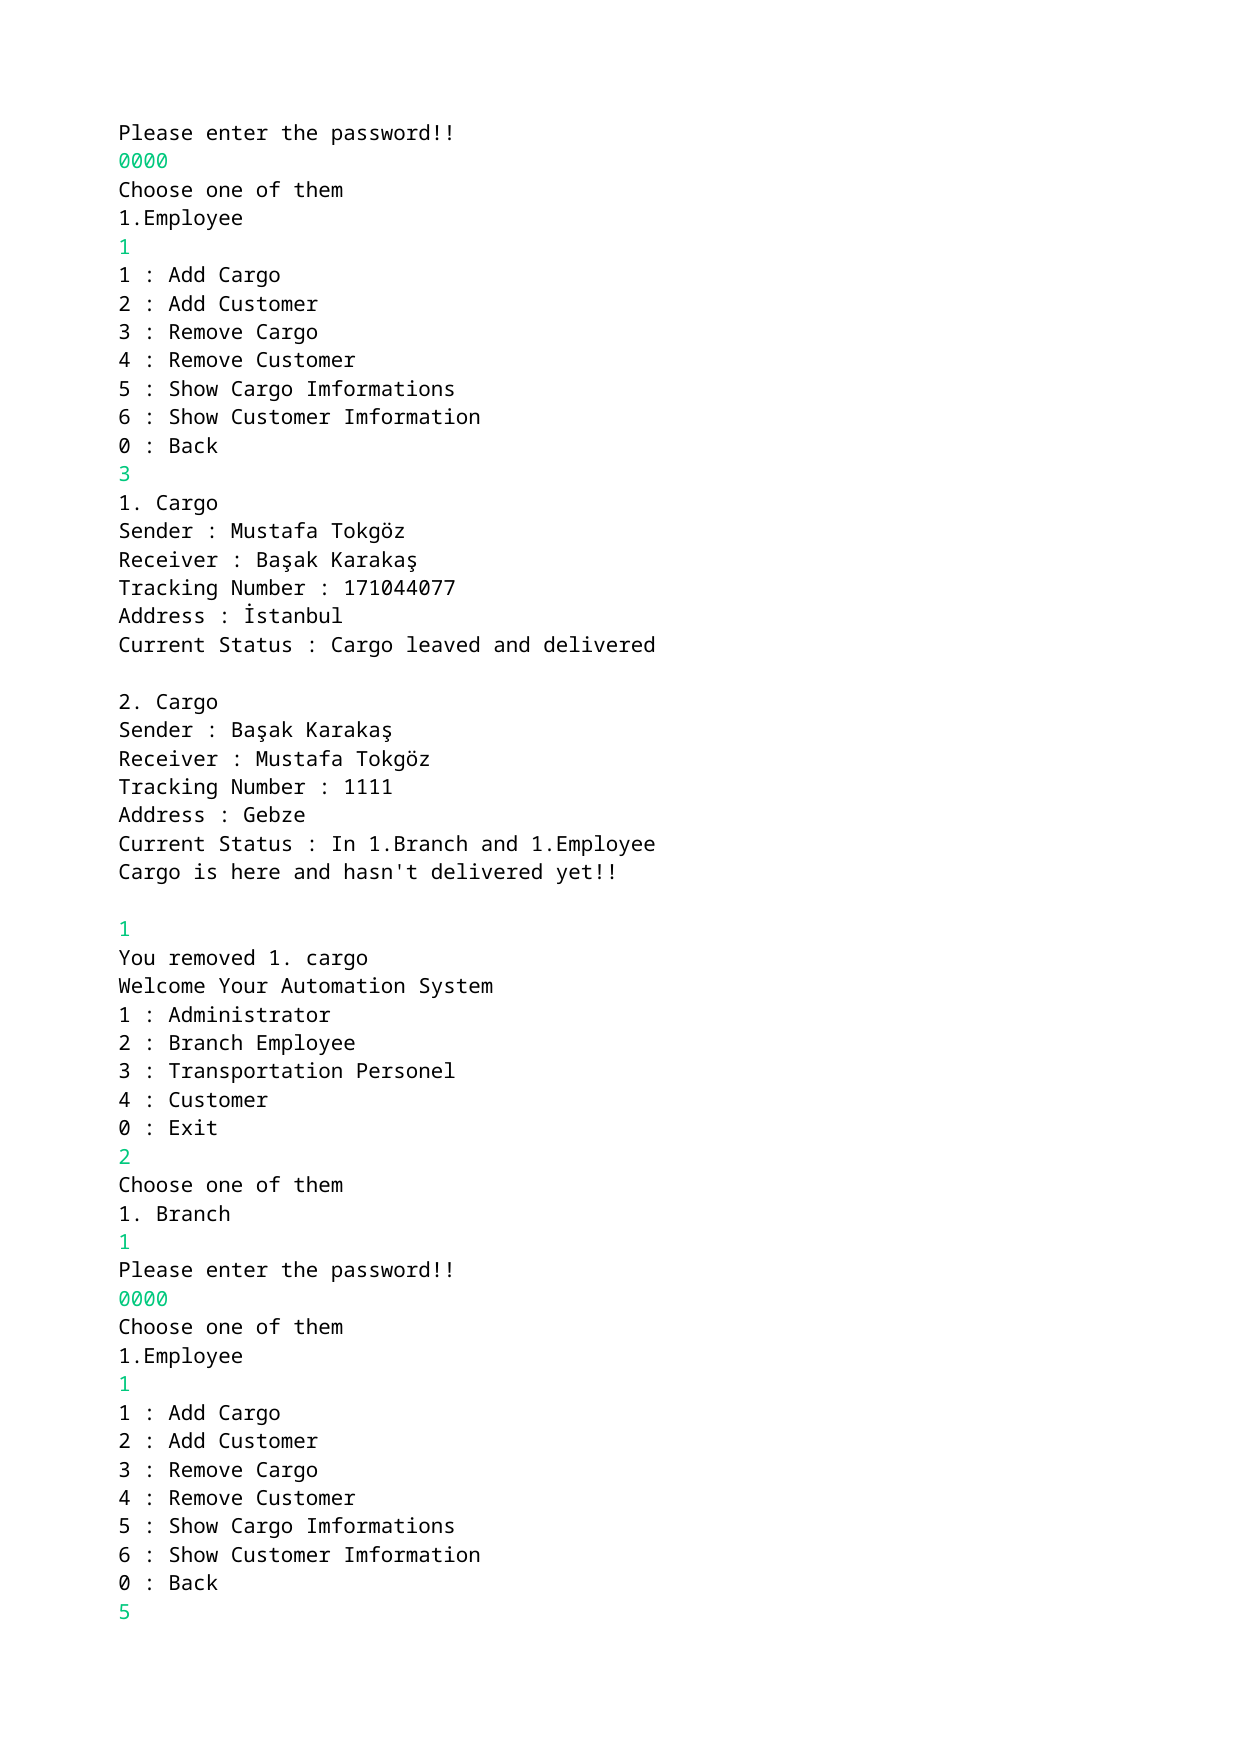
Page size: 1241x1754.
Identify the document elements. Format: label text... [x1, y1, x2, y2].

text 1 [118, 1227, 1122, 1256]
text You removed 1. cargo [118, 943, 1122, 971]
text 3 : Remove Cargo [118, 1455, 1122, 1483]
text 2 [118, 1142, 1122, 1170]
text Tracking Number : 1111 [118, 772, 1122, 801]
text 2 : Branch Employee [118, 1028, 1122, 1057]
text Address : Gebze [118, 801, 1122, 829]
text 1 [118, 1369, 1122, 1398]
text 4 : Customer [118, 1085, 1122, 1113]
text 5 [118, 1597, 1122, 1625]
text 5 : Show Cargo Imformations [118, 1512, 1122, 1540]
text 1 : Add Cargo [118, 1398, 1122, 1426]
text Receiver : Mustafa Tokgöz [118, 744, 1122, 772]
text 0 : Back [118, 1568, 1122, 1597]
text 1 [118, 232, 1122, 260]
text 2 : Add Customer [118, 289, 1122, 317]
text Current Status : In 1.Branch and 1.Employee [118, 829, 1122, 857]
text 0 : Exit [118, 1113, 1122, 1142]
text Choose one of them [118, 1170, 1122, 1199]
text 2. Cargo [118, 687, 1122, 715]
text Tracking Number : 171044077 [118, 573, 1122, 602]
text 0000 [118, 1284, 1122, 1312]
text Please enter the password!! [118, 1256, 1122, 1284]
text 4 : Remove Customer [118, 346, 1122, 374]
text 0000 [118, 147, 1122, 175]
text Please enter the password!! [118, 118, 1122, 147]
text 1. Cargo [118, 488, 1122, 516]
text 5 : Show Cargo Imformations [118, 374, 1122, 402]
text 1.Employee [118, 203, 1122, 232]
text Address : İstanbul [118, 602, 1122, 630]
text 1 [118, 914, 1122, 943]
text Sender : Mustafa Tokgöz [118, 516, 1122, 545]
text 3 : Transportation Personel [118, 1057, 1122, 1085]
text 3 : Remove Cargo [118, 317, 1122, 346]
text Current Status : Cargo leaved and delivered [118, 630, 1122, 658]
text 0 : Back [118, 431, 1122, 459]
text Receiver : Başak Karakaş [118, 545, 1122, 573]
text 2 : Add Customer [118, 1426, 1122, 1455]
text 6 : Show Customer Imformation [118, 402, 1122, 431]
text 1 : Administrator [118, 1000, 1122, 1028]
text Welcome Your Automation System [118, 971, 1122, 1000]
text Sender : Başak Karakaş [118, 715, 1122, 744]
text 1.Employee [118, 1341, 1122, 1369]
text 4 : Remove Customer [118, 1483, 1122, 1512]
text 1. Branch [118, 1199, 1122, 1227]
text 3 [118, 459, 1122, 488]
text 1 : Add Cargo [118, 260, 1122, 289]
text Cargo is here and hasn't delivered yet!! [118, 857, 1122, 886]
text 6 : Show Customer Imformation [118, 1540, 1122, 1568]
text Choose one of them [118, 1312, 1122, 1341]
text Choose one of them [118, 175, 1122, 203]
